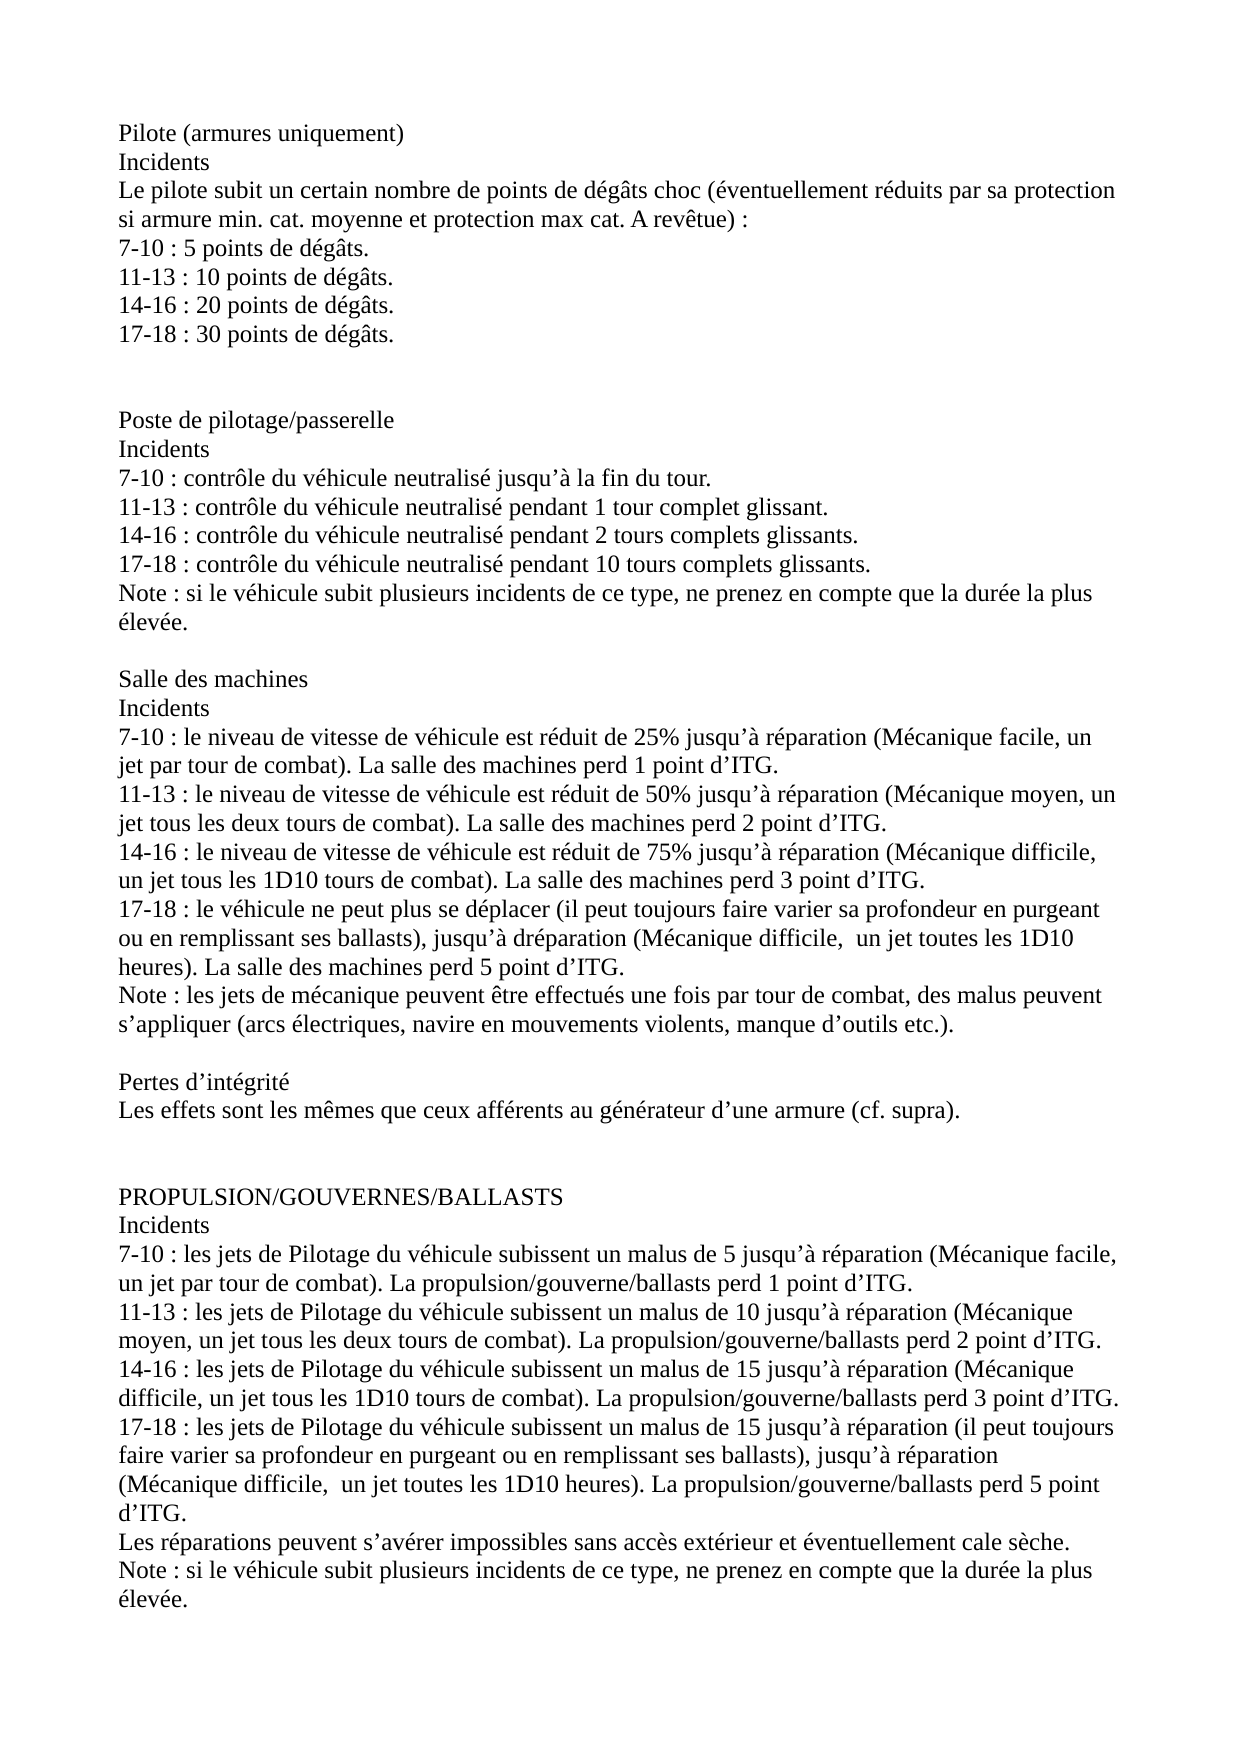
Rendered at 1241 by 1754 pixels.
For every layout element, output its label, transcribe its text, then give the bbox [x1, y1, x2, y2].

text 17-18 : 30 points de dégâts. [118, 319, 1122, 348]
text Poste de pilotage/passerelle [118, 406, 1122, 434]
text Les effets sont les mêmes que ceux afférents au générateur d’une armure (cf. supra). [118, 1096, 1122, 1124]
text 17-18 : le véhicule ne peut plus se déplacer (il peut toujours faire varier sa profondeur en purgeant ou en remplissant ses ballasts), jusqu’à dréparation (Mécanique difficile, un jet toutes les 1D10 heures). La salle des machines perd 5 point d’ITG. [118, 894, 1122, 981]
text Note : si le véhicule subit plusieurs incidents de ce type, ne prenez en compte que la durée la plus élevée. [118, 578, 1122, 636]
text 7-10 : contrôle du véhicule neutralisé jusqu’à la fin du tour. [118, 463, 1122, 492]
text Incidents [118, 147, 1122, 176]
text Incidents [118, 434, 1122, 463]
text Incidents [118, 1211, 1122, 1239]
text 11-13 : contrôle du véhicule neutralisé pendant 1 tour complet glissant. [118, 492, 1122, 521]
text 14-16 : contrôle du véhicule neutralisé pendant 2 tours complets glissants. [118, 521, 1122, 549]
text 14-16 : le niveau de vitesse de véhicule est réduit de 75% jusqu’à réparation (Mécanique difficile, un jet tous les 1D10 tours de combat). La salle des machines perd 3 point d’ITG. [118, 837, 1122, 894]
text 14-16 : les jets de Pilotage du véhicule subissent un malus de 15 jusqu’à réparation (Mécanique difficile, un jet tous les 1D10 tours de combat). La propulsion/gouverne/ballasts perd 3 point d’ITG. [118, 1354, 1122, 1412]
text 11-13 : 10 points de dégâts. [118, 262, 1122, 291]
text Les réparations peuvent s’avérer impossibles sans accès extérieur et éventuellement cale sèche. [118, 1527, 1122, 1556]
text 7-10 : les jets de Pilotage du véhicule subissent un malus de 5 jusqu’à réparation (Mécanique facile, un jet par tour de combat). La propulsion/gouverne/ballasts perd 1 point d’ITG. [118, 1239, 1122, 1297]
text Pertes d’intégrité [118, 1067, 1122, 1096]
text 17-18 : les jets de Pilotage du véhicule subissent un malus de 15 jusqu’à réparation (il peut toujours faire varier sa profondeur en purgeant ou en remplissant ses ballasts), jusqu’à réparation (Mécanique difficile, un jet toutes les 1D10 heures). La propulsion/gouverne/ballasts perd 5 point d’ITG. [118, 1412, 1122, 1527]
text 14-16 : 20 points de dégâts. [118, 291, 1122, 319]
text Note : si le véhicule subit plusieurs incidents de ce type, ne prenez en compte que la durée la plus élevée. [118, 1556, 1122, 1613]
text Salle des machines [118, 664, 1122, 693]
text 11-13 : le niveau de vitesse de véhicule est réduit de 50% jusqu’à réparation (Mécanique moyen, un jet tous les deux tours de combat). La salle des machines perd 2 point d’ITG. [118, 779, 1122, 837]
text 11-13 : les jets de Pilotage du véhicule subissent un malus de 10 jusqu’à réparation (Mécanique moyen, un jet tous les deux tours de combat). La propulsion/gouverne/ballasts perd 2 point d’ITG. [118, 1297, 1122, 1354]
text Le pilote subit un certain nombre de points de dégâts choc (éventuellement réduits par sa protection si armure min. cat. moyenne et protection max cat. A revêtue) : [118, 176, 1122, 233]
text Pilote (armures uniquement) [118, 118, 1122, 147]
text Note : les jets de mécanique peuvent être effectués une fois par tour de combat, des malus peuvent s’appliquer (arcs électriques, navire en mouvements violents, manque d’outils etc.). [118, 981, 1122, 1038]
text 7-10 : le niveau de vitesse de véhicule est réduit de 25% jusqu’à réparation (Mécanique facile, un jet par tour de combat). La salle des machines perd 1 point d’ITG. [118, 722, 1122, 779]
text PROPULSION/GOUVERNES/BALLASTS [118, 1182, 1122, 1211]
text 7-10 : 5 points de dégâts. [118, 233, 1122, 262]
text Incidents [118, 693, 1122, 722]
text 17-18 : contrôle du véhicule neutralisé pendant 10 tours complets glissants. [118, 549, 1122, 578]
